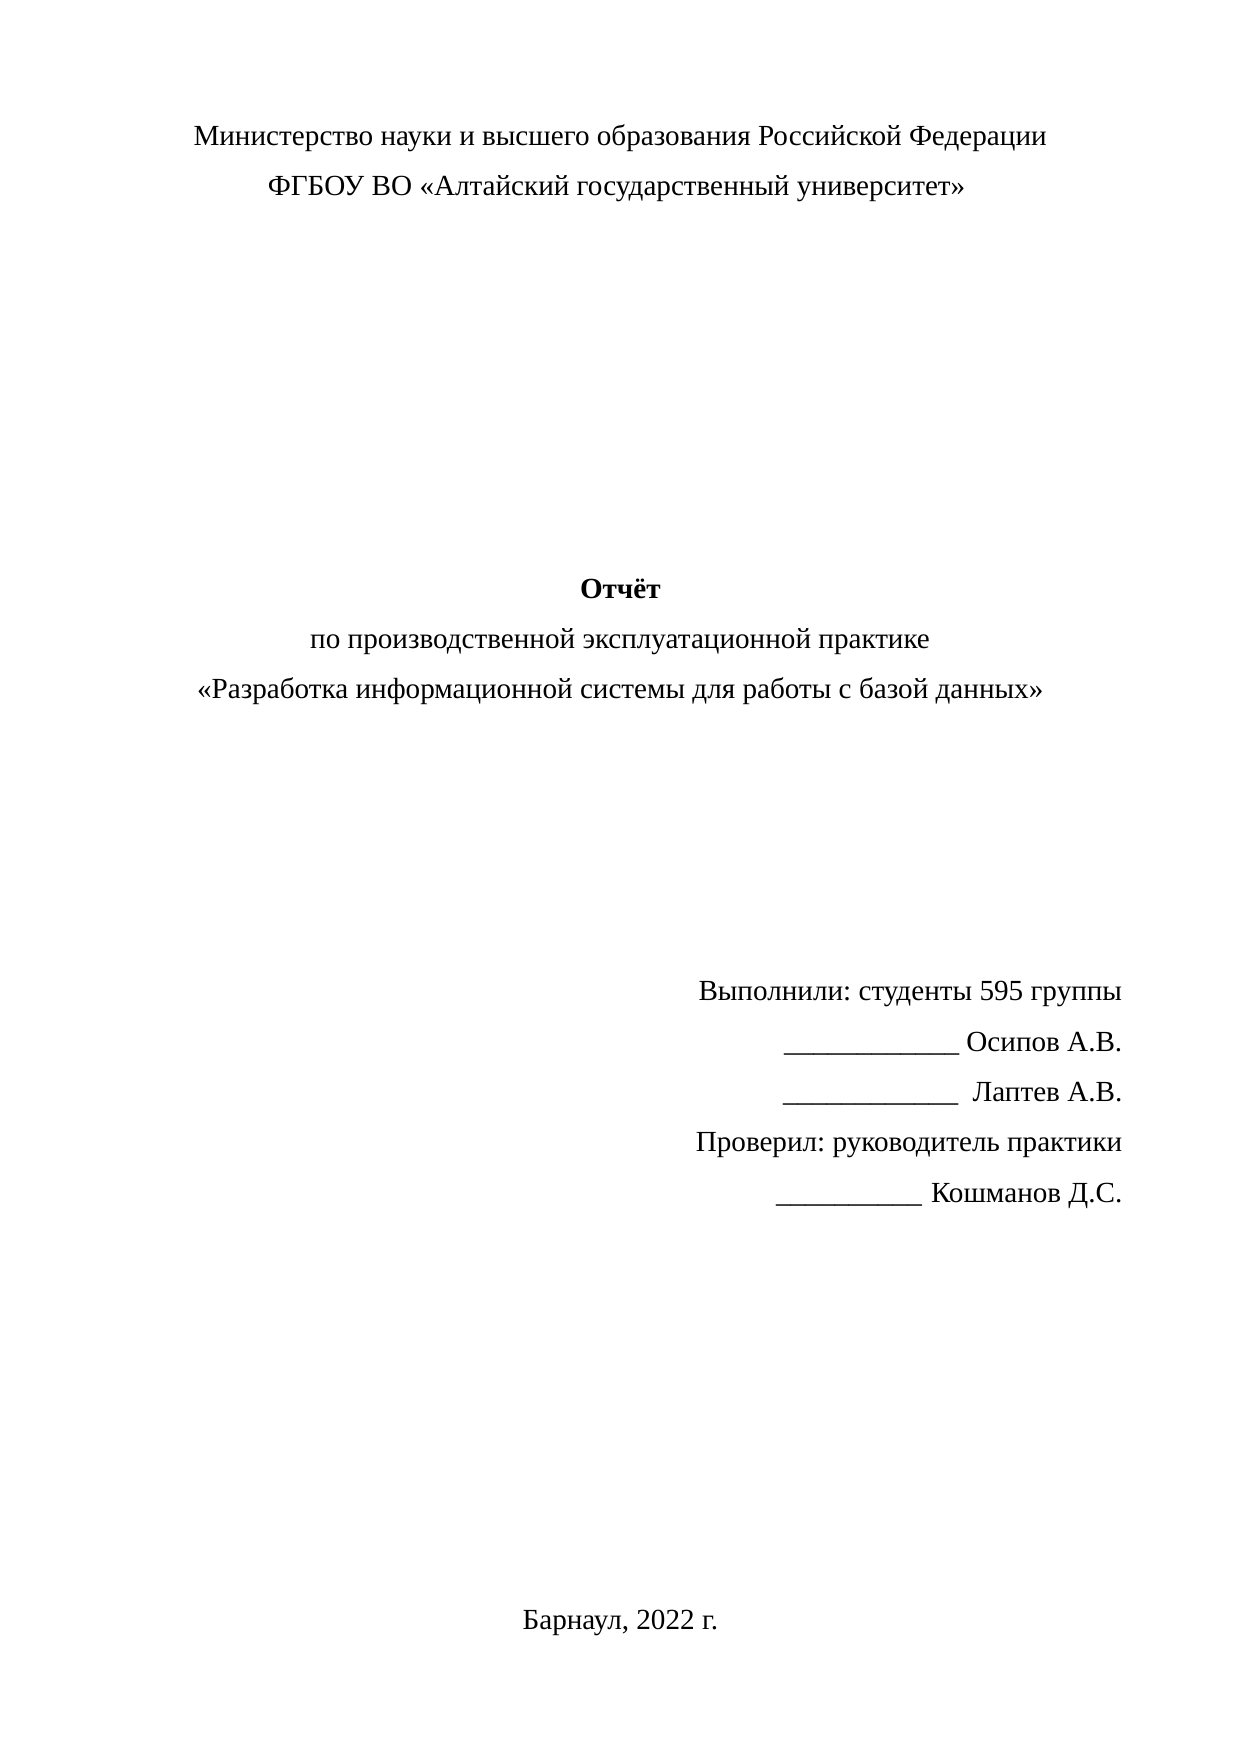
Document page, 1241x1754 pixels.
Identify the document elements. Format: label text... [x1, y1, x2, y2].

text по производственной эксплуатационной практике [118, 621, 1122, 655]
text Проверил: руководитель практики [118, 1124, 1122, 1158]
text Выполнили: студенты 595 группы [118, 973, 1122, 1007]
text ФГБОУ ВО «Алтайский государственный университет» [118, 168, 1122, 202]
text Отчёт [118, 571, 1122, 604]
text Министерство науки и высшего образования Российской Федерации [118, 118, 1122, 152]
text «Разработка информационной системы для работы с базой данных» [118, 672, 1122, 705]
text __________ Кошманов Д.С. [118, 1175, 1122, 1208]
text ____________ Осипов А.В. [118, 1024, 1122, 1057]
text ____________ Лаптев А.В. [118, 1074, 1122, 1108]
